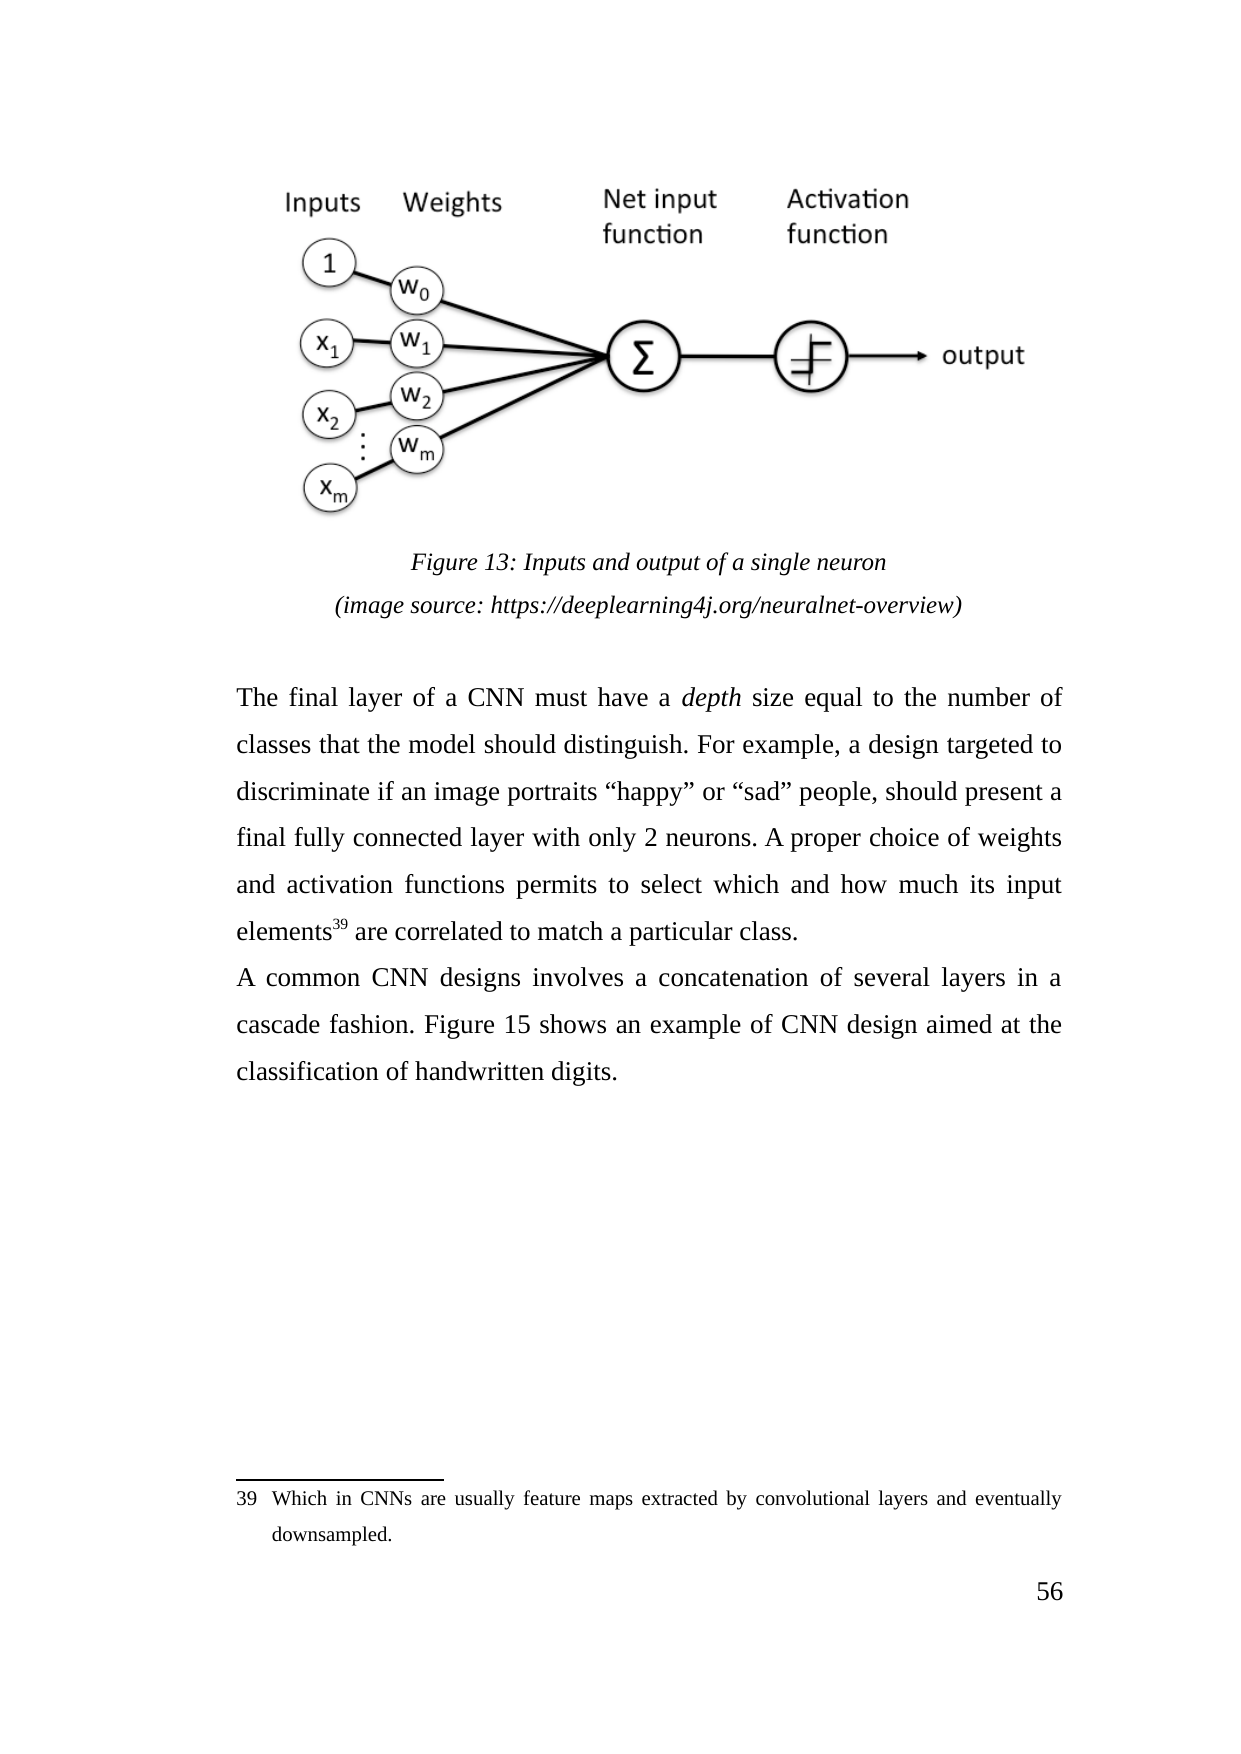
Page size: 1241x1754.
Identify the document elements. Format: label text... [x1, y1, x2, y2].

text The final layer of a CNN must have a depth size equal to the number of classes that the model should distinguish. For example, a design targeted to discriminate if an image portraits “happy” or “sad” people, should present a final fully connected layer with only 2 neurons. A proper choice of weights and activation functions permits to select which and how much its input elements are correlated to match a particular class. [236, 681, 1063, 946]
text Which in CNNs are usually feature maps extracted by convolutional layers and eventually downsampled. [236, 1486, 1063, 1546]
text A common CNN designs involves a concatenation of several layers in a cascade fashion. Figure 15 shows an example of CNN design aimed at the classification of handwritten digits. [236, 961, 1063, 1086]
picture [265, 160, 1034, 533]
text Figure 13: Inputs and output of a single neuron (image source: https://deeplearning4j.org/neuralnet-overview) [266, 533, 1033, 619]
